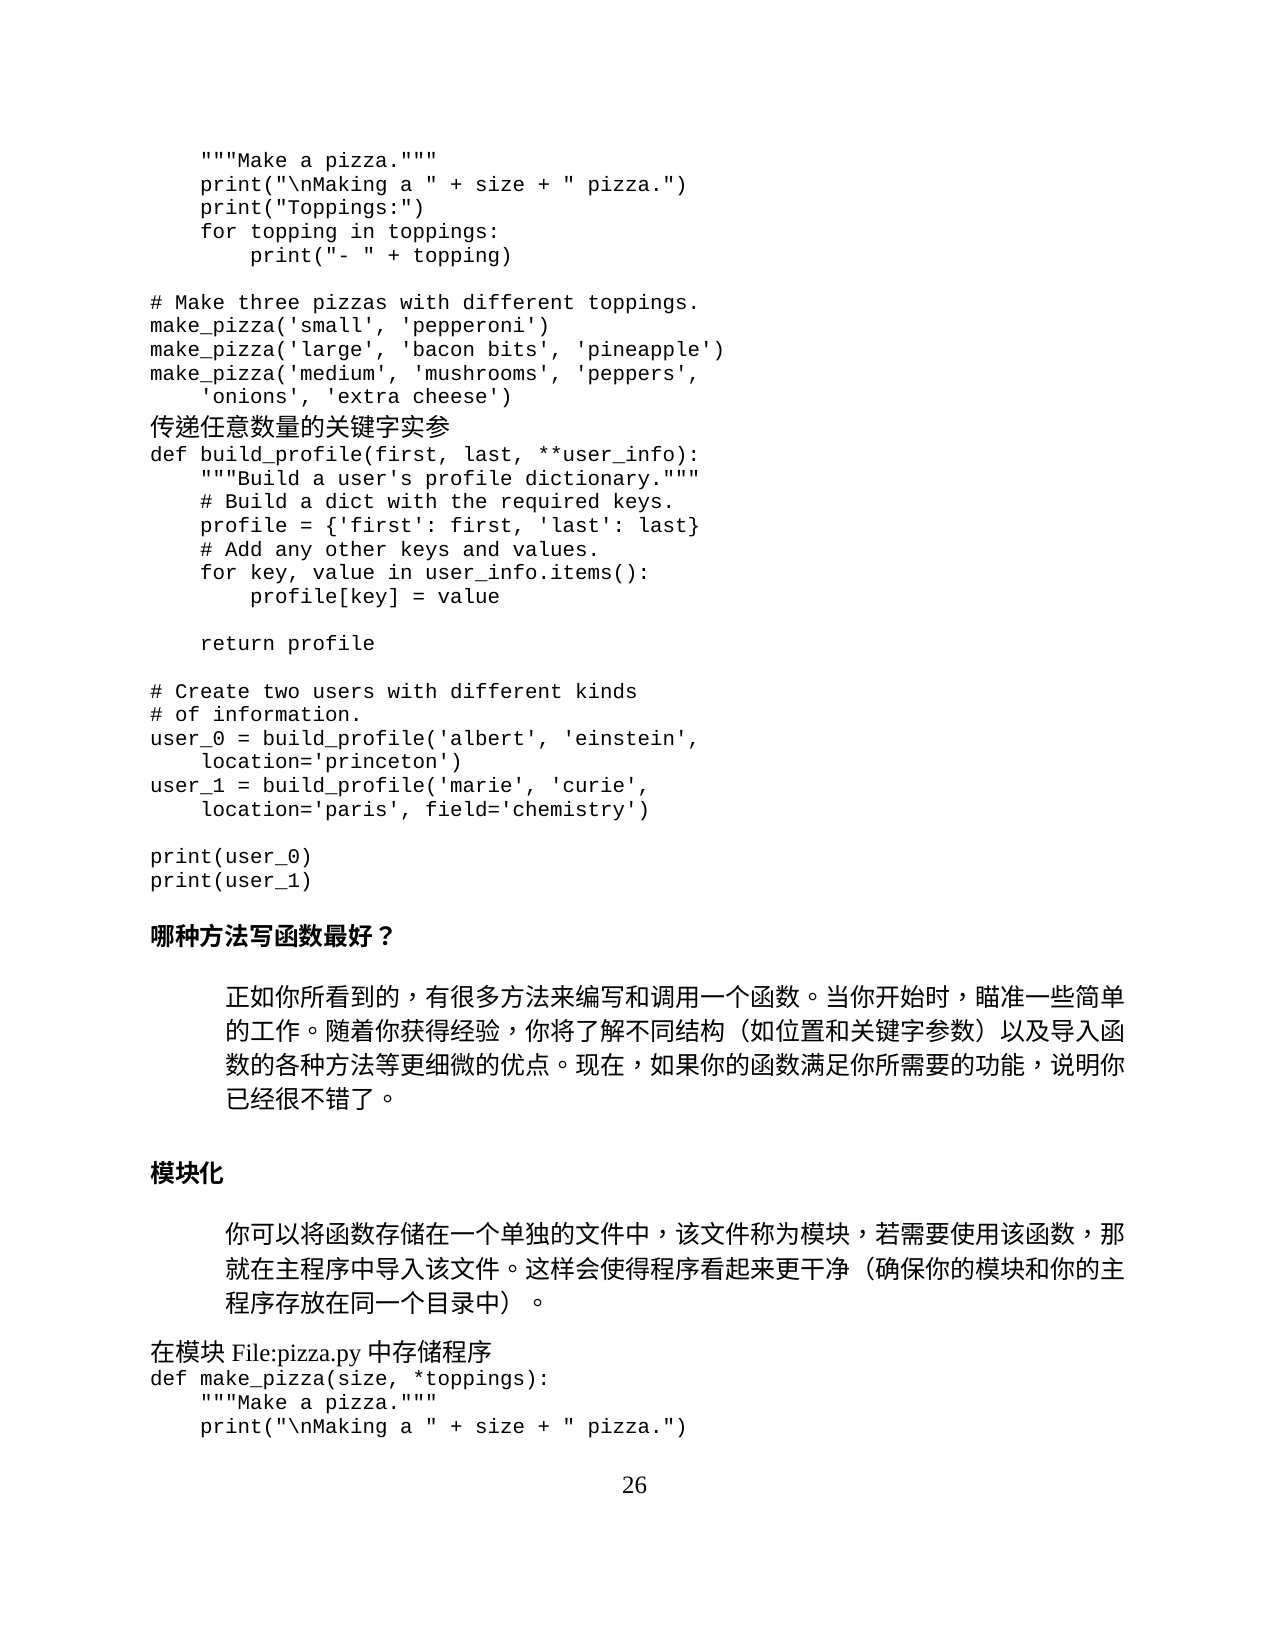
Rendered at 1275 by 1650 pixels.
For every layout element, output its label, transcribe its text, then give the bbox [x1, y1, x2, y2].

text print("\nMaking a " + size + " pizza.") [150, 174, 1125, 197]
text def build_profile(first, last, **user_info): [150, 444, 1125, 468]
text 正如你所看到的，有很多方法来编写和调用一个函数。当你开始时，瞄准一些简单的工作。随着你获得经验，你将了解不同结构（如位置和关键字参数）以及导入函数的各种方法等更细微的优点。现在，如果你的函数满足你所需要的功能，说明你已经很不错了。 [225, 980, 1125, 1116]
text for key, value in user_info.items(): [150, 562, 1125, 586]
text print("Toppings:") [150, 197, 1125, 221]
text user_1 = build_profile('marie', 'curie', [150, 775, 1125, 799]
text user_0 = build_profile('albert', 'einstein', [150, 728, 1125, 752]
text def make_pizza(size, *toppings): [150, 1368, 1125, 1392]
text return profile [150, 633, 1125, 657]
text # of information. [150, 704, 1125, 728]
text # Make three pizzas with different toppings. [150, 292, 1125, 316]
text """Build a user's profile dictionary.""" [150, 468, 1125, 491]
text # Build a dict with the required keys. [150, 491, 1125, 515]
text """Make a pizza.""" [150, 150, 1125, 174]
text print(user_0) [150, 846, 1125, 870]
text profile[key] = value [150, 586, 1125, 610]
text print("- " + topping) [150, 244, 1125, 268]
text 在模块 File:pizza.py 中存储程序 [150, 1334, 1125, 1368]
text print(user_1) [150, 870, 1125, 893]
text """Make a pizza.""" [150, 1392, 1125, 1416]
text make_pizza('small', 'pepperoni') [150, 316, 1125, 339]
text print("\nMaking a " + size + " pizza.") [150, 1416, 1125, 1439]
text for topping in toppings: [150, 221, 1125, 244]
text location='princeton') [150, 752, 1125, 775]
text profile = {'first': first, 'last': last} [150, 515, 1125, 539]
subtitle 模块化 [150, 1156, 1125, 1190]
text 你可以将函数存储在一个单独的文件中，该文件称为模块，若需要使用该函数，那就在主程序中导入该文件。这样会使得程序看起来更干净（确保你的模块和你的主程序存放在同一个目录中）。 [225, 1217, 1125, 1319]
text location='paris', field='chemistry') [150, 799, 1125, 822]
text # Create two users with different kinds [150, 681, 1125, 704]
text make_pizza('medium', 'mushrooms', 'peppers', [150, 363, 1125, 386]
subtitle 哪种方法写函数最好？ [150, 918, 1125, 952]
text # Add any other keys and values. [150, 539, 1125, 562]
text 传递任意数量的关键字实参 [150, 410, 1125, 444]
text 'onions', 'extra cheese') [150, 386, 1125, 410]
text make_pizza('large', 'bacon bits', 'pineapple') [150, 339, 1125, 363]
